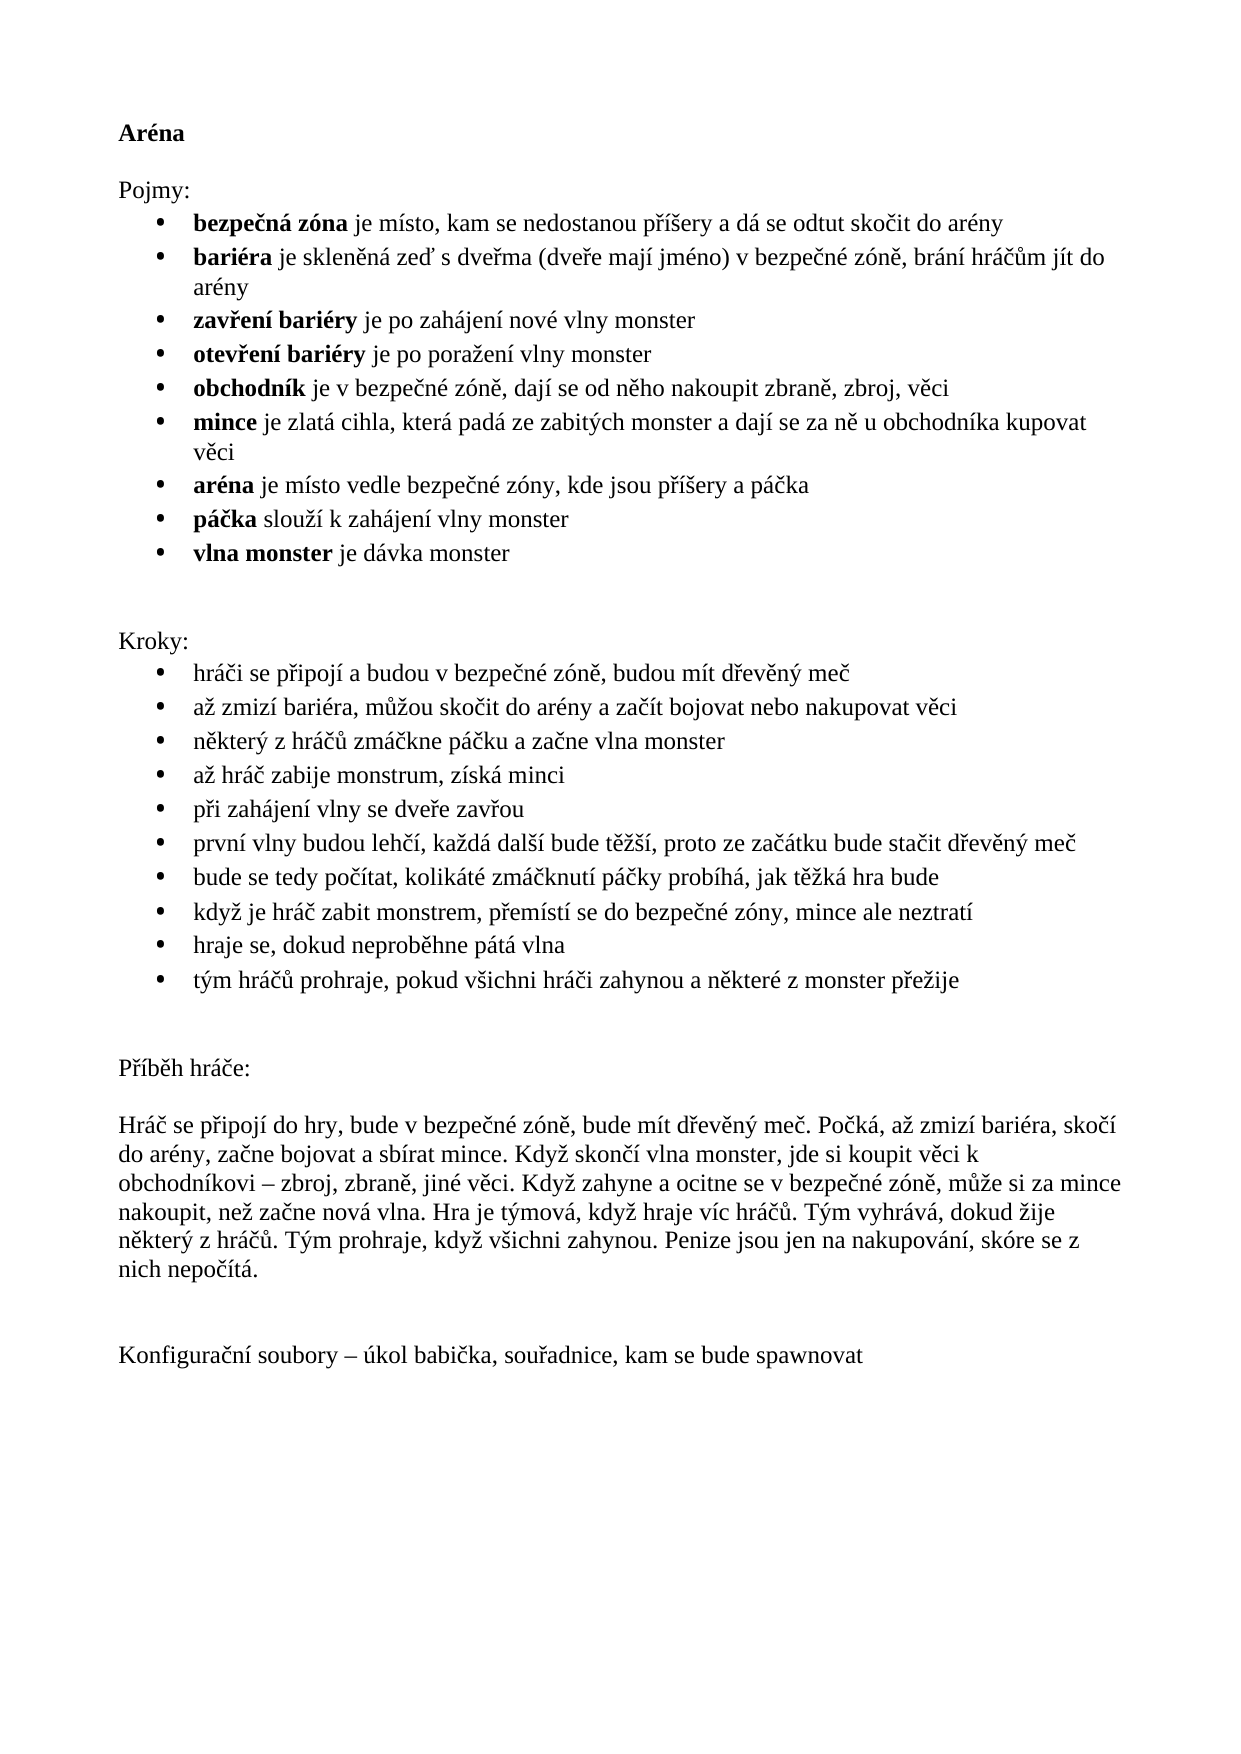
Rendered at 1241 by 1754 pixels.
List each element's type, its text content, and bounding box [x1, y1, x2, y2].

list páčka slouží k zahájení vlny monster [156, 500, 1122, 534]
list hráči se připojí a budou v bezpečné zóně, budou mít dřevěný meč [156, 655, 1122, 689]
list bude se tedy počítat, kolikáté zmáčknutí páčky probíhá, jak těžká hra bude [156, 859, 1122, 893]
list některý z hráčů zmáčkne páčku a začne vlna monster [156, 723, 1122, 757]
list obchodník je v bezpečné zóně, dají se od něho nakoupit zbraně, zbroj, věci [156, 369, 1122, 403]
text Kroky: [118, 626, 1122, 655]
list mince je zlatá cihla, která padá ze zabitých monster a dají se za ně u obchodníka kupovat věci [156, 403, 1122, 466]
list vlna monster je dávka monster [156, 534, 1122, 568]
list při zahájení vlny se dveře zavřou [156, 791, 1122, 825]
text Pojmy: [118, 176, 1122, 204]
list tým hráčů prohraje, pokud všichni hráči zahynou a některé z monster přežije [156, 961, 1122, 995]
text Hráč se připojí do hry, bude v bezpečné zóně, bude mít dřevěný meč. Počká, až zmizí bariéra, skočí do arény, začne bojovat a sbírat mince. Když skončí vlna monster, jde si koupit věci k obchodníkovi – zbroj, zbraně, jiné věci. Když zahyne a ocitne se v bezpečné zóně, může si za mince nakoupit, než začne nová vlna. Hra je týmová, když hraje víc hráčů. Tým vyhrává, dokud žije některý z hráčů. Tým prohraje, když všichni zahynou. Penize jsou jen na nakupování, skóre se z nich nepočítá. [118, 1110, 1122, 1283]
list bariéra je skleněná zeď s dveřma (dveře mají jméno) v bezpečné zóně, brání hráčům jít do arény [156, 238, 1122, 301]
list zavření bariéry je po zahájení nové vlny monster [156, 301, 1122, 335]
text Aréna [118, 118, 1122, 147]
list hraje se, dokud neproběhne pátá vlna [156, 927, 1122, 961]
list aréna je místo vedle bezpečné zóny, kde jsou příšery a páčka [156, 466, 1122, 500]
list až hráč zabije monstrum, získá minci [156, 757, 1122, 791]
list až zmizí bariéra, můžou skočit do arény a začít bojovat nebo nakupovat věci [156, 689, 1122, 723]
list první vlny budou lehčí, každá další bude těžší, proto ze začátku bude stačit dřevěný meč [156, 825, 1122, 859]
list bezpečná zóna je místo, kam se nedostanou příšery a dá se odtut skočit do arény [156, 204, 1122, 238]
text Konfigurační soubory – úkol babička, souřadnice, kam se bude spawnovat [118, 1340, 1122, 1369]
list když je hráč zabit monstrem, přemístí se do bezpečné zóny, mince ale neztratí [156, 893, 1122, 927]
list otevření bariéry je po poražení vlny monster [156, 335, 1122, 369]
text Příběh hráče: [118, 1053, 1122, 1082]
